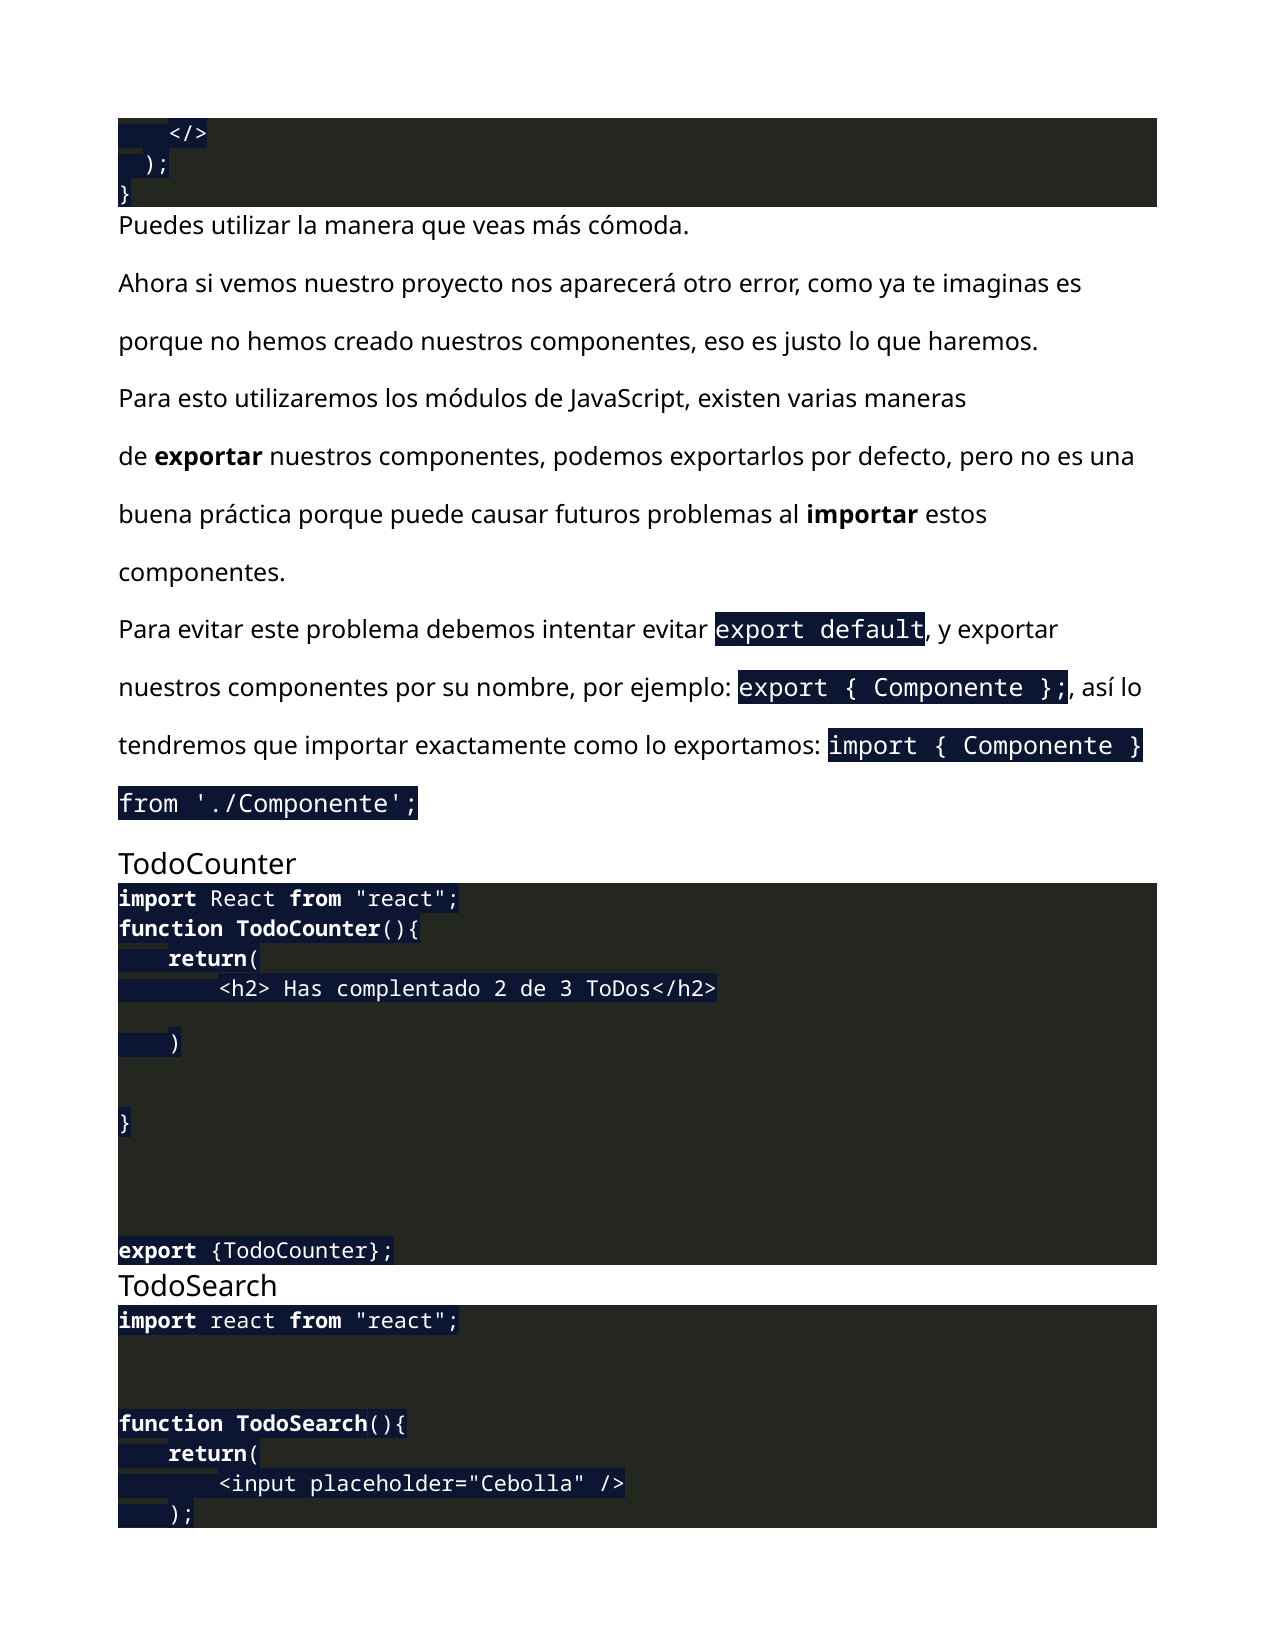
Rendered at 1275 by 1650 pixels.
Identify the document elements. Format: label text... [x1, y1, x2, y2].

text <h2> Has complentado 2 de 3 ToDos</h2> [118, 972, 1157, 1002]
text } [118, 178, 1157, 207]
text <input placeholder="Cebolla" /> [118, 1468, 1157, 1498]
text import React from "react"; [118, 883, 1157, 913]
text return( [118, 1438, 1157, 1468]
text export {TodoCounter}; [118, 1236, 1157, 1265]
text function TodoCounter(){ [118, 913, 1157, 943]
text ); [118, 148, 1157, 178]
subtitle TodoCounter [118, 843, 1157, 883]
text </> [118, 118, 1157, 148]
text return( [118, 943, 1157, 972]
text function TodoSearch(){ [118, 1408, 1157, 1438]
text ); [118, 1498, 1157, 1528]
text Puedes utilizar la manera que veas más cómoda. [118, 207, 1157, 242]
text ) [118, 1027, 1157, 1057]
subtitle TodoSearch [118, 1265, 1157, 1305]
text Ahora si vemos nuestro proyecto nos aparecerá otro error, como ya te imaginas es porque no hemos creado nuestros componentes, eso es justo lo que haremos. [118, 265, 1157, 357]
text Para evitar este problema debemos intentar evitar export default, y exportar nuestros componentes por su nombre, por ejemplo: export { Componente };, así lo tendremos que importar exactamente como lo exportamos: import { Componente } from './Componente'; [118, 612, 1157, 820]
text Para esto utilizaremos los módulos de JavaScript, existen varias maneras de exportar nuestros componentes, podemos exportarlos por defecto, pero no es una buena práctica porque puede causar futuros problemas al importar estos componentes. [118, 381, 1157, 588]
text } [118, 1107, 1157, 1137]
text import react from "react"; [118, 1305, 1157, 1335]
